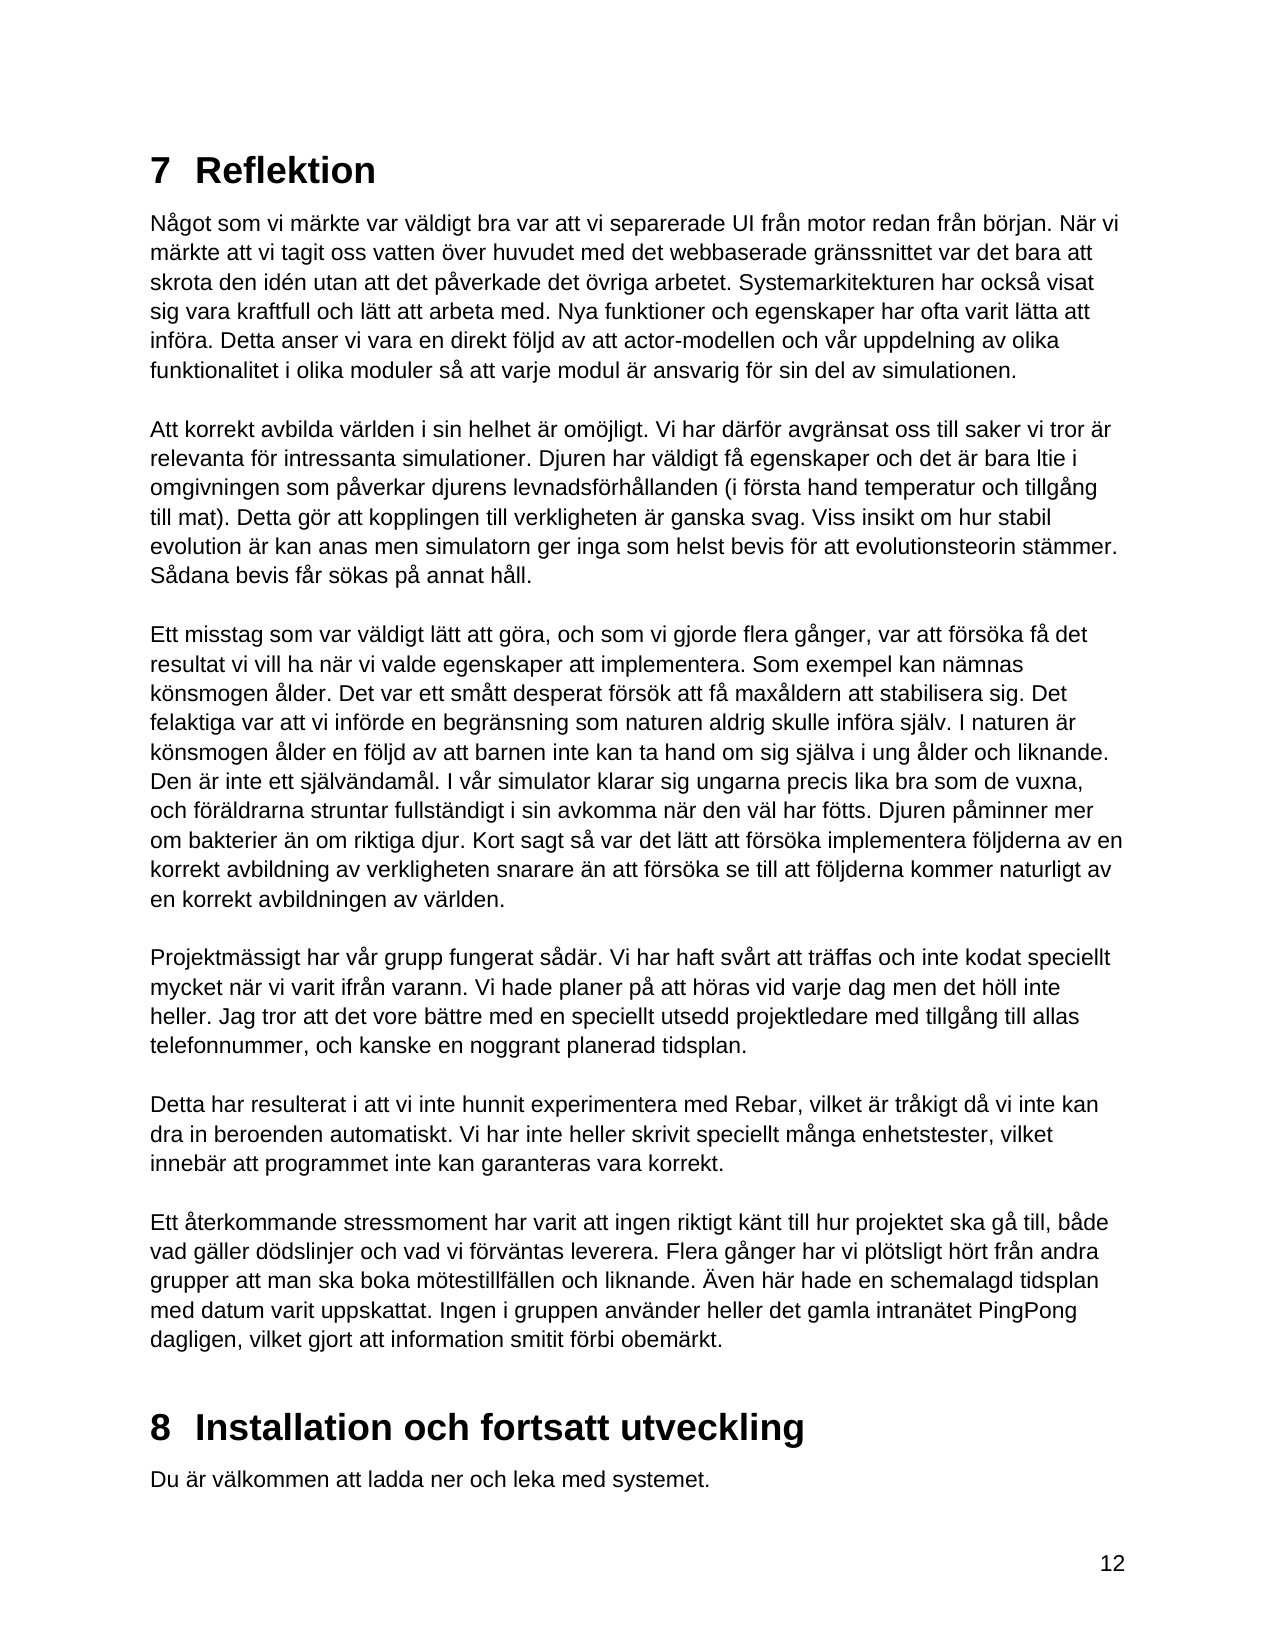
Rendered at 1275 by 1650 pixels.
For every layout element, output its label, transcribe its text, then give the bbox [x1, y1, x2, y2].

text Något som vi märkte var väldigt bra var att vi separerade UI från motor redan från början. När vi märkte att vi tagit oss vatten över huvudet med det webbaserade gränssnittet var det bara att skrota den idén utan att det påverkade det övriga arbetet. Systemarkitekturen har också visat sig vara kraftfull och lätt att arbeta med. Nya funktioner och egenskaper har ofta varit lätta att införa. Detta anser vi vara en direkt följd av att actor-modellen och vår uppdelning av olika funktionalitet i olika moduler så att varje modul är ansvarig för sin del av simulationen. [150, 211, 1125, 383]
text Projektmässigt har vår grupp fungerat sådär. Vi har haft svårt att träffas och inte kodat speciellt mycket när vi varit ifrån varann. Vi hade planer på att höras vid varje dag men det höll inte heller. Jag tror att det vore bättre med en speciellt utsedd projektledare med tillgång till allas telefonnummer, och kanske en noggrant planerad tidsplan. [150, 945, 1125, 1059]
text Detta har resulterat i att vi inte hunnit experimentera med Rebar, vilket är tråkigt då vi inte kan dra in beroenden automatiskt. Vi har inte heller skrivit speciellt många enhetstester, vilket innebär att programmet inte kan garanteras vara korrekt. [150, 1092, 1125, 1176]
text Att korrekt avbilda världen i sin helhet är omöjligt. Vi har därför avgränsat oss till saker vi tror är relevanta för intressanta simulationer. Djuren har väldigt få egenskaper och det är bara ltie i omgivningen som påverkar djurens levnadsförhållanden (i första hand temperatur och tillgång till mat). Detta gör att kopplingen till verkligheten är ganska svag. Viss insikt om hur stabil evolution är kan anas men simulatorn ger inga som helst bevis för att evolutionsteorin stämmer. Sådana bevis får sökas på annat håll. [150, 416, 1125, 589]
subtitle Installation och fortsatt utveckling [150, 1406, 1125, 1448]
text Ett misstag som var väldigt lätt att göra, och som vi gjorde flera gånger, var att försöka få det resultat vi vill ha när vi valde egenskaper att implementera. Som exempel kan nämnas könsmogen ålder. Det var ett smått desperat försök att få maxåldern att stabilisera sig. Det felaktiga var att vi införde en begränsning som naturen aldrig skulle införa själv. I naturen är könsmogen ålder en följd av att barnen inte kan ta hand om sig själva i ung ålder och liknande. Den är inte ett självändamål. I vår simulator klarar sig ungarna precis lika bra som de vuxna, och föräldrarna struntar fullständigt i sin avkomma när den väl har fötts. Djuren påminner mer om bakterier än om riktiga djur. Kort sagt så var det lätt att försöka implementera följderna av en korrekt avbildning av verkligheten snarare än att försöka se till att följderna kommer naturligt av en korrekt avbildningen av världen. [150, 622, 1125, 912]
text Ett återkommande stressmoment har varit att ingen riktigt känt till hur projektet ska gå till, både vad gäller dödslinjer och vad vi förväntas leverera. Flera gånger har vi plötsligt hört från andra grupper att man ska boka mötestillfällen och liknande. Även här hade en schemalagd tidsplan med datum varit uppskattat. Ingen i gruppen använder heller det gamla intranätet PingPong dagligen, vilket gjort att information smitit förbi obemärkt. [150, 1209, 1125, 1352]
text Du är välkommen att ladda ner och leka med systemet. [150, 1467, 1125, 1492]
subtitle Reflektion [150, 150, 1125, 192]
